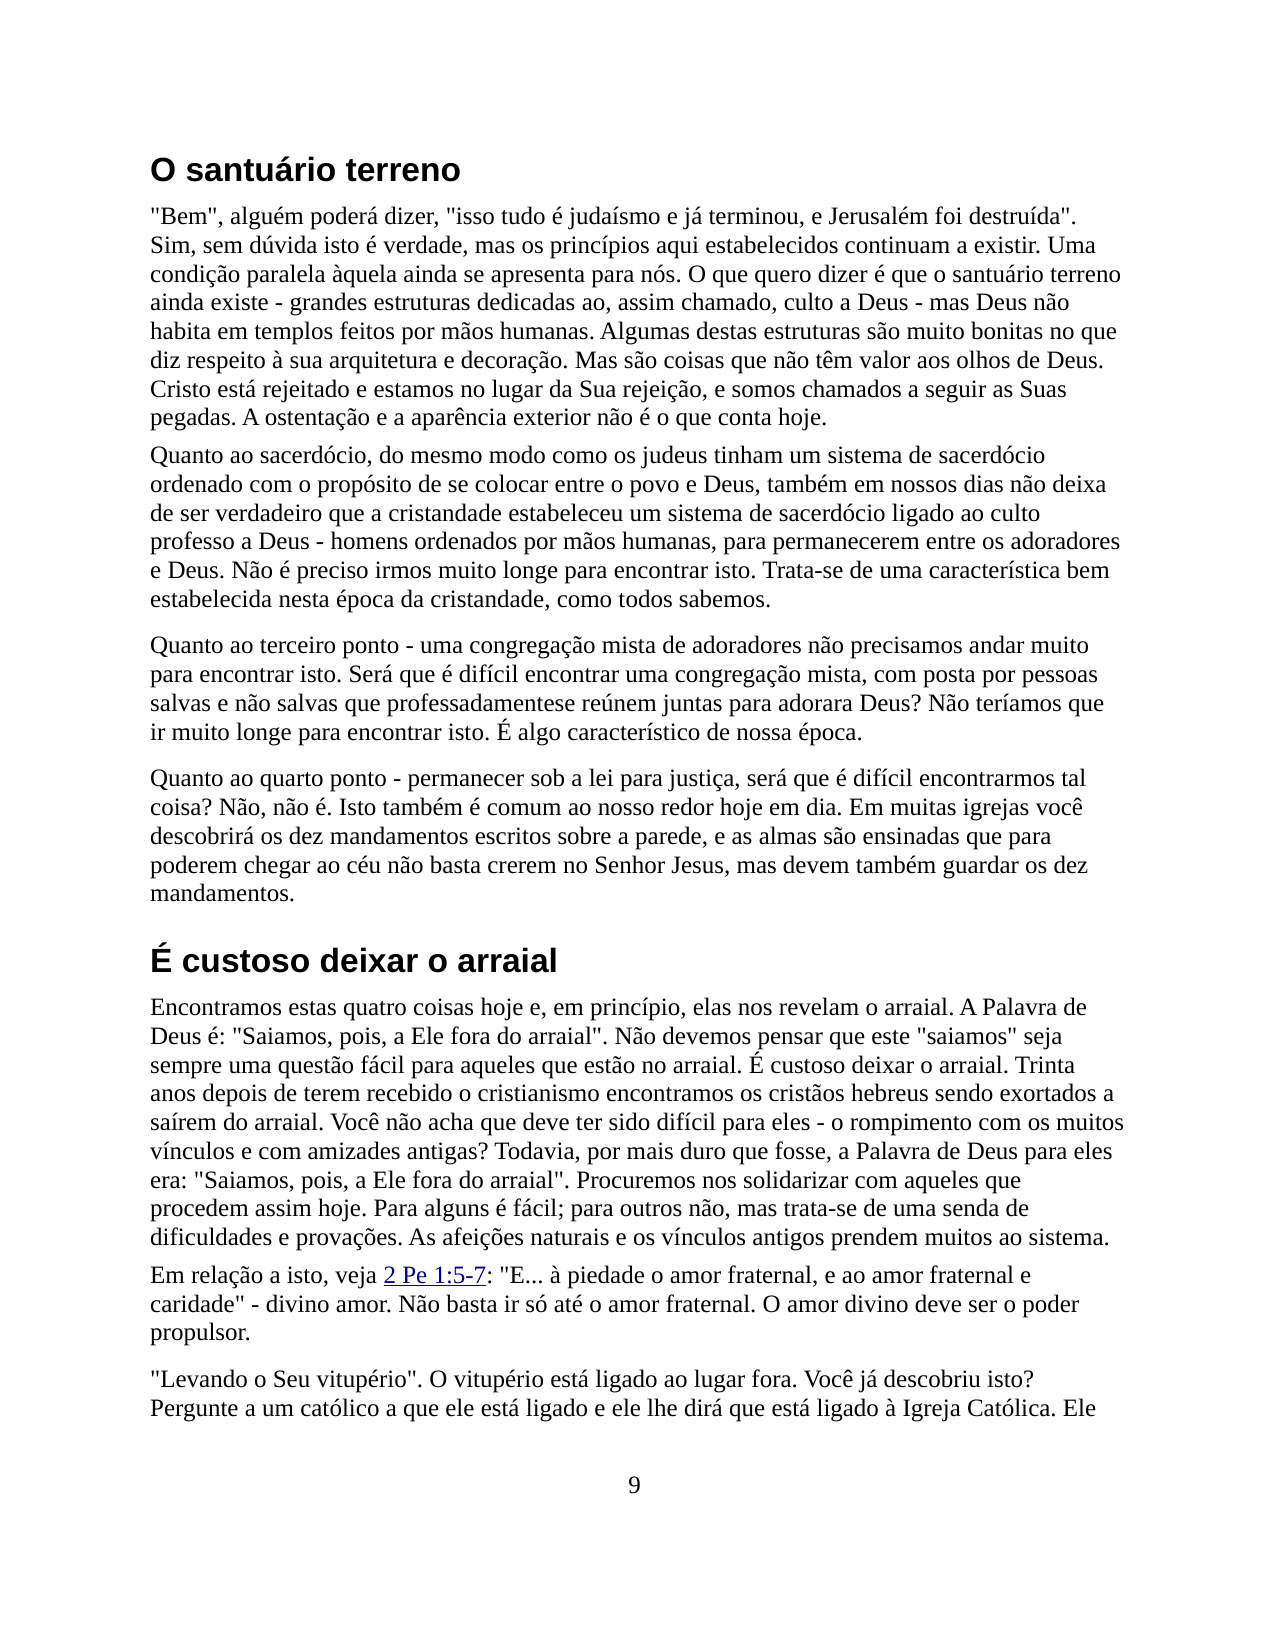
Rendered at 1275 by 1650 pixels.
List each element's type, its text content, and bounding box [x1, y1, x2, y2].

subtitle É custoso deixar o arraial [150, 941, 1125, 980]
text "Bem", alguém poderá dizer, "isso tudo é judaísmo e já terminou, e Jerusalém foi destruída". Sim, sem dúvida isto é verdade, mas os princípios aqui estabelecidos continuam a existir. Uma condição paralela àquela ainda se apresenta para nós. O que quero dizer é que o santuário terreno ainda existe - grandes estruturas dedicadas ao, assim chamado, culto a Deus - mas Deus não habita em templos feitos por mãos humanas. Algumas destas estruturas são muito bonitas no que diz respeito à sua arquitetura e decoração. Mas são coisas que não têm valor aos olhos de Deus. Cristo está rejeitado e estamos no lugar da Sua rejeição, e somos chamados a seguir as Suas pegadas. A ostentação e a aparência exterior não é o que conta hoje. [150, 201, 1125, 431]
text Quanto ao sacerdócio, do mesmo modo como os judeus tinham um sistema de sacerdócio ordenado com o propósito de se colocar entre o povo e Deus, também em nossos dias não deixa de ser verdadeiro que a cristandade estabeleceu um sistema de sacerdócio ligado ao culto professo a Deus - homens ordenados por mãos humanas, para permanecerem entre os adoradores e Deus. Não é preciso irmos muito longe para encontrar isto. Trata-se de uma característica bem estabelecida nesta época da cristandade, como todos sabemos. [150, 440, 1125, 613]
text Quanto ao terceiro ponto - uma congregação mista de adoradores não precisamos andar muito para encontrar isto. Será que é difícil encontrar uma congregação mista, com posta por pessoas salvas e não salvas que professadamentese reúnem juntas para adorara Deus? Não teríamos que ir muito longe para encontrar isto. É algo característico de nossa época. [150, 631, 1125, 746]
subtitle O santuário terreno [150, 150, 1125, 189]
text Encontramos estas quatro coisas hoje e, em princípio, elas nos revelam o arraial. A Palavra de Deus é: "Saiamos, pois, a Ele fora do arraial". Não devemos pensar que este "saiamos" seja sempre uma questão fácil para aqueles que estão no arraial. É custoso deixar o arraial. Trinta anos depois de terem recebido o cristianismo encontramos os cristãos hebreus sendo exortados a saírem do arraial. Você não acha que deve ter sido difícil para eles - o rompimento com os muitos vínculos e com amizades antigas? Todavia, por mais duro que fosse, a Palavra de Deus para eles era: "Saiamos, pois, a Ele fora do arraial". Procuremos nos solidarizar com aqueles que procedem assim hoje. Para alguns é fácil; para outros não, mas trata-se de uma senda de dificuldades e provações. As afeições naturais e os vínculos antigos prendem muitos ao sistema. [150, 992, 1125, 1251]
text Em relação a isto, veja 2 Pe 1:5-7: "E... à piedade o amor fraternal, e ao amor fraternal e caridade" - divino amor. Não basta ir só até o amor fraternal. O amor divino deve ser o poder propulsor. [150, 1260, 1125, 1346]
text "Levando o Seu vitupério". O vitupério está ligado ao lugar fora. Você já descobriu isto? Pergunte a um católico a que ele está ligado e ele lhe dirá que está ligado à Igreja Católica. Ele [150, 1364, 1125, 1422]
text Quanto ao quarto ponto - permanecer sob a lei para justiça, será que é difícil encontrarmos tal coisa? Não, não é. Isto também é comum ao nosso redor hoje em dia. Em muitas igrejas você descobrirá os dez mandamentos escritos sobre a parede, e as almas são ensinadas que para poderem chegar ao céu não basta crerem no Senhor Jesus, mas devem também guardar os dez mandamentos. [150, 763, 1125, 907]
